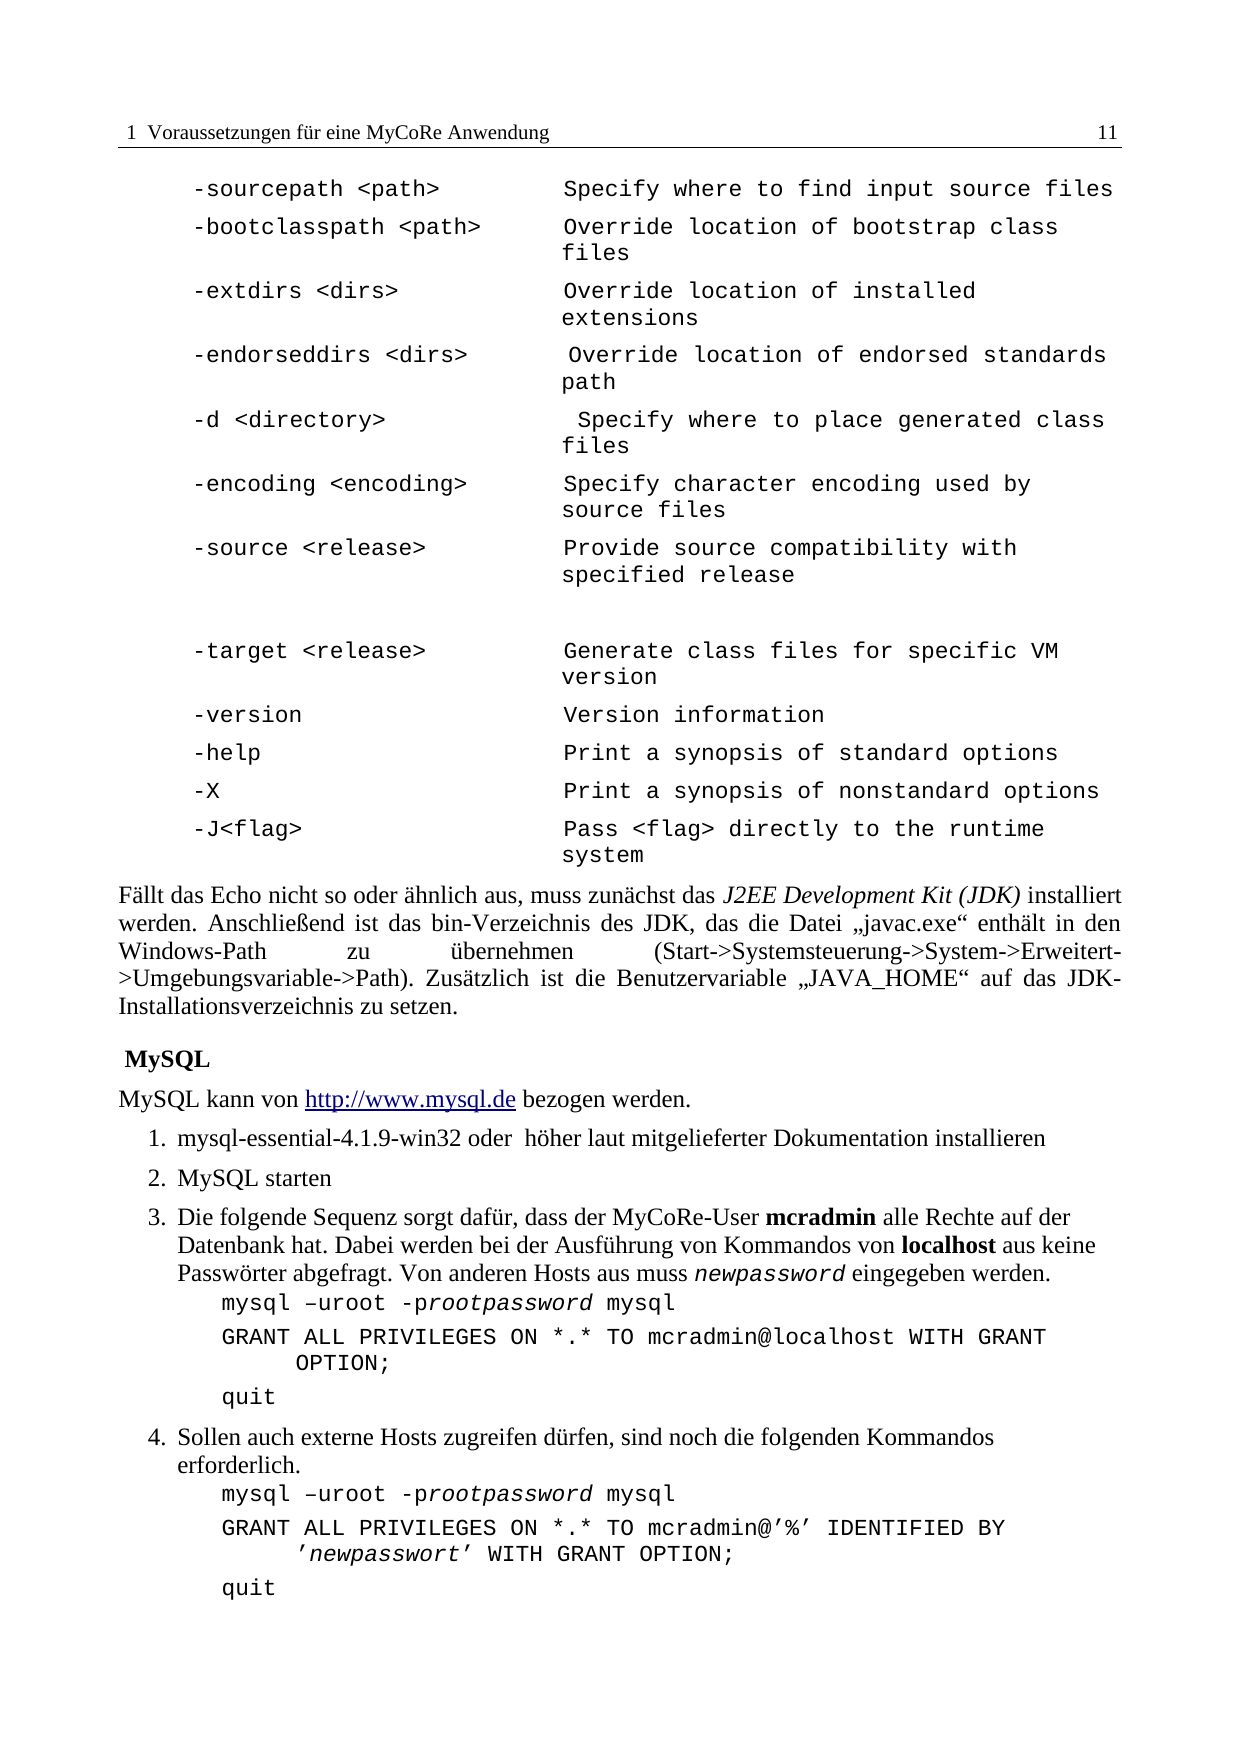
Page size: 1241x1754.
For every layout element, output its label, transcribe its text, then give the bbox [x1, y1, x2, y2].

text Fällt das Echo nicht so oder ähnlich aus, muss zunächst das J2EE Development Kit (JDK) installiert werden. Anschließend ist das bin-Verzeichnis des JDK, das die Datei „javac.exe“ enthält in den Windows-Path zu übernehmen (Start->Systemsteuerung->System->Erweitert->Umgebungsvariable->Path). Zusätzlich ist die Benutzervariable „JAVA_HOME“ auf das JDK-Installationsverzeichnis zu setzen. [118, 881, 1122, 1020]
text -d <directory> Specify where to place generated class files [118, 408, 1122, 460]
text -extdirs <dirs> Override location of installed extensions [118, 279, 1122, 332]
text -X Print a synopsis of nonstandard options [118, 779, 1122, 805]
list mysql-essential-4.1.9-win32 oder höher laut mitgelieferter Dokumentation installieren [118, 1124, 1122, 1152]
text -J<flag> Pass <flag> directly to the runtime system [118, 817, 1122, 869]
list MySQL starten [118, 1164, 1122, 1192]
text -help Print a synopsis of standard options [118, 741, 1122, 767]
text MySQL kann von http://www.mysql.de bezogen werden. [118, 1085, 1122, 1113]
list Die folgende Sequenz sorgt dafür, dass der MyCoRe-User mcradmin alle Rechte auf der Datenbank hat. Dabei werden bei der Ausführung von Kommandos von localhost aus keine Passwörter abgefragt. Von anderen Hosts aus muss newpassword eingegeben werden. mysql –uroot -prootpassword mysql GRANT ALL PRIVILEGES ON *.* TO mcradmin@localhost WITH GRANT OPTION; quit [118, 1203, 1122, 1412]
text -endorseddirs <dirs> Override location of endorsed standards path [118, 344, 1122, 396]
text -source <release> Provide source compatibility with specified release [118, 536, 1122, 589]
list Sollen auch externe Hosts zugreifen dürfen, sind noch die folgenden Kommandos erforderlich. mysql –uroot -prootpassword mysql GRANT ALL PRIVILEGES ON *.* TO mcradmin@’%’ IDENTIFIED BY ’newpasswort’ WITH GRANT OPTION; quit [118, 1423, 1122, 1602]
subtitle MySQL [118, 1045, 1122, 1073]
text -version Version information [118, 703, 1122, 729]
text -sourcepath <path> Specify where to find input source files [118, 177, 1122, 203]
text -encoding <encoding> Specify character encoding used by source files [118, 472, 1122, 525]
text -target <release> Generate class files for specific VM version [118, 639, 1122, 691]
text -bootclasspath <path> Override location of bootstrap class files [118, 215, 1122, 268]
